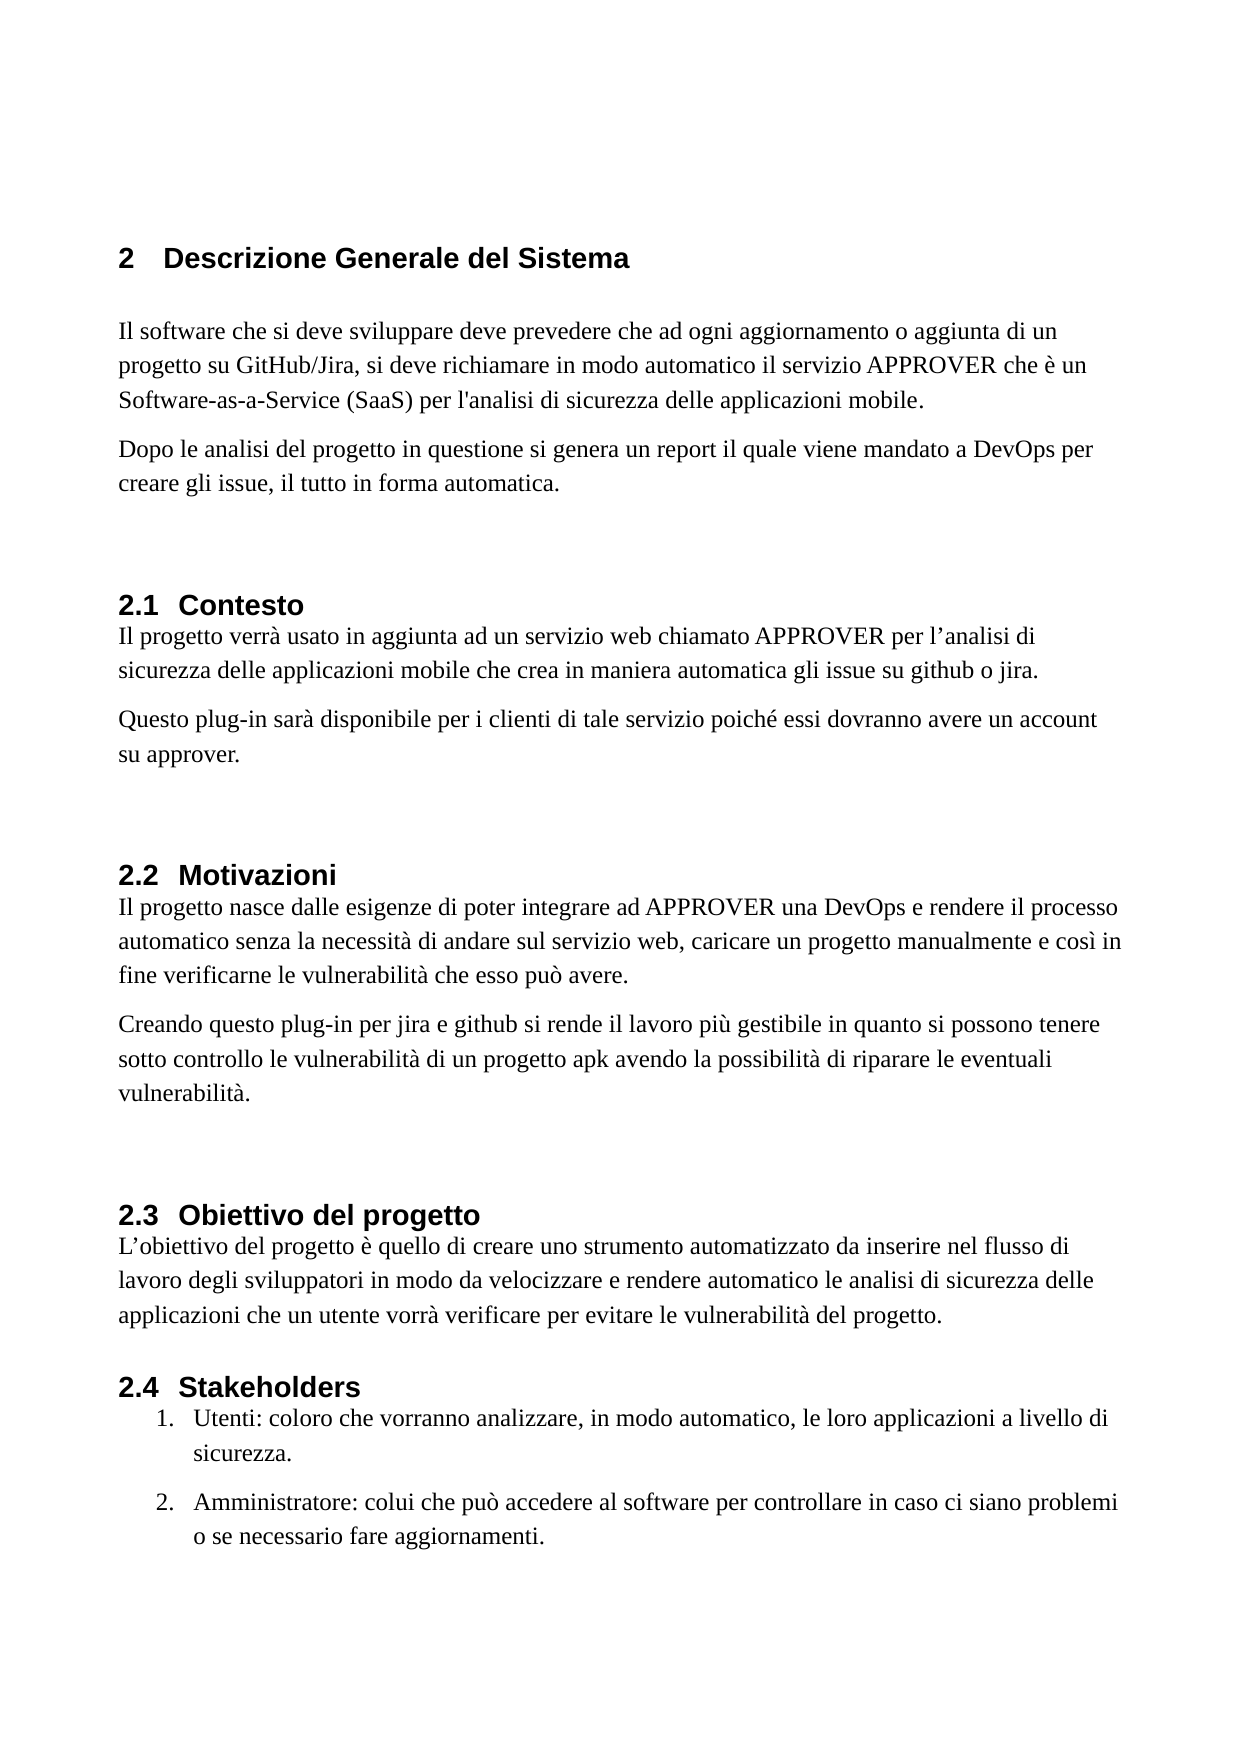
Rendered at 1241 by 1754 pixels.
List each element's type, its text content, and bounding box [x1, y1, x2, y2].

subtitle Descrizione Generale del Sistema [118, 241, 1122, 275]
subtitle Obiettivo del progetto [118, 1197, 1122, 1231]
text Il progetto verrà usato in aggiunta ad un servizio web chiamato APPROVER per l’analisi di sicurezza delle applicazioni mobile che crea in maniera automatica gli issue su github o jira. [118, 621, 1122, 684]
text Dopo le analisi del progetto in questione si genera un report il quale viene mandato a DevOps per creare gli issue, il tutto in forma automatica. [118, 434, 1122, 497]
subtitle Contesto [118, 587, 1122, 621]
subtitle Motivazioni [118, 858, 1122, 892]
text Il progetto nasce dalle esigenze di poter integrare ad APPROVER una DevOps e rendere il processo automatico senza la necessità di andare sul servizio web, caricare un progetto manualmente e così in fine verificarne le vulnerabilità che esso può avere. [118, 892, 1122, 989]
text Questo plug-in sarà disponibile per i clienti di tale servizio poiché essi dovranno avere un account su approver. [118, 704, 1122, 768]
list Utenti: coloro che vorranno analizzare, in modo automatico, le loro applicazioni a livello di sicurezza. [156, 1403, 1122, 1467]
text L’obiettivo del progetto è quello di creare uno strumento automatizzato da inserire nel flusso di lavoro degli sviluppatori in modo da velocizzare e rendere automatico le analisi di sicurezza delle applicazioni che un utente vorrà verificare per evitare le vulnerabilità del progetto. [118, 1231, 1122, 1329]
subtitle Stakeholders [118, 1370, 1122, 1403]
list Amministratore: colui che può accedere al software per controllare in caso ci siano problemi o se necessario fare aggiornamenti. [156, 1487, 1122, 1550]
text Il software che si deve sviluppare deve prevedere che ad ogni aggiornamento o aggiunta di un progetto su GitHub/Jira, si deve richiamare in modo automatico il servizio APPROVER che è un Software-as-a-Service (SaaS) per l'analisi di sicurezza delle applicazioni mobile. [118, 316, 1122, 414]
text Creando questo plug-in per jira e github si rende il lavoro più gestibile in quanto si possono tenere sotto controllo le vulnerabilità di un progetto apk avendo la possibilità di riparare le eventuali vulnerabilità. [118, 1009, 1122, 1107]
